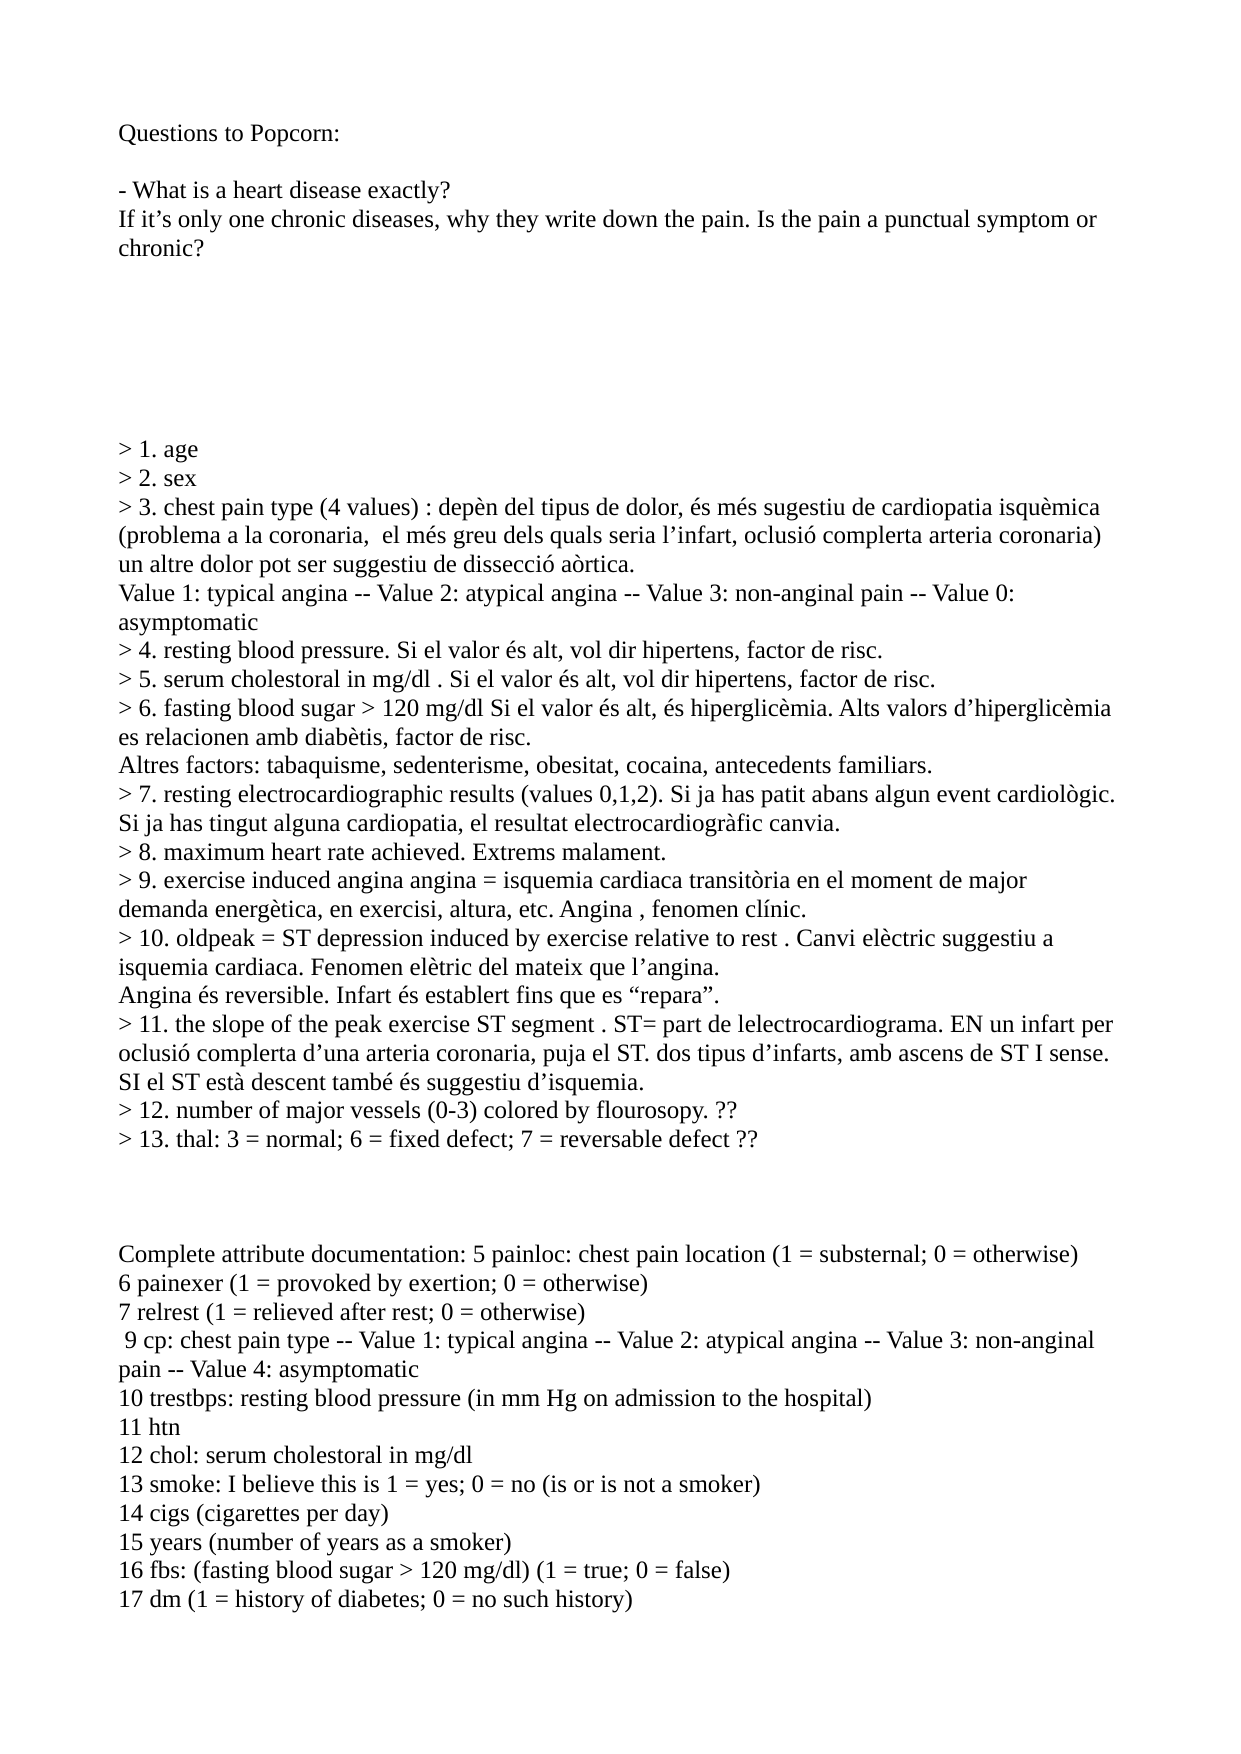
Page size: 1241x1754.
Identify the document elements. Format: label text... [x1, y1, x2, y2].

text Value 1: typical angina -- Value 2: atypical angina -- Value 3: non-anginal pain -- Value 0: asymptomatic > 4. resting blood pressure. Si el valor és alt, vol dir hipertens, factor de risc. > 5. serum cholestoral in mg/dl . Si el valor és alt, vol dir hipertens, factor de risc. > 6. fasting blood sugar > 120 mg/dl Si el valor és alt, és hiperglicèmia. Alts valors d’hiperglicèmia es relacionen amb diabètis, factor de risc. [118, 578, 1122, 751]
text 6 painexer (1 = provoked by exertion; 0 = otherwise) [118, 1268, 1122, 1297]
text Questions to Popcorn: [118, 118, 1122, 147]
text un altre dolor pot ser suggestiu de dissecció aòrtica. [118, 549, 1122, 578]
text 16 fbs: (fasting blood sugar > 120 mg/dl) (1 = true; 0 = false) [118, 1556, 1122, 1584]
text 7 relrest (1 = relieved after rest; 0 = otherwise) [118, 1297, 1122, 1326]
text Complete attribute documentation: 5 painloc: chest pain location (1 = substernal; 0 = otherwise) [118, 1239, 1122, 1268]
text 17 dm (1 = history of diabetes; 0 = no such history) [118, 1584, 1122, 1613]
text 11 htn [118, 1412, 1122, 1441]
text Angina és reversible. Infart és establert fins que es “repara”. > 11. the slope of the peak exercise ST segment . ST= part de lelectrocardiograma. EN un infart per oclusió complerta d’una arteria coronaria, puja el ST. dos tipus d’infarts, amb ascens de ST I sense. SI el ST està descent també és suggestiu d’isquemia. > 12. number of major vessels (0-3) colored by flourosopy. ?? > 13. thal: 3 = normal; 6 = fixed defect; 7 = reversable defect ?? [118, 981, 1122, 1153]
text > 1. age > 2. sex > 3. chest pain type (4 values) : depèn del tipus de dolor, és més sugestiu de cardiopatia isquèmica (problema a la coronaria, el més greu dels quals seria l’infart, oclusió complerta arteria coronaria) [118, 434, 1122, 549]
text - What is a heart disease exactly? [118, 176, 1122, 204]
text Altres factors: tabaquisme, sedenterisme, obesitat, cocaina, antecedents familiars. > 7. resting electrocardiographic results (values 0,1,2). Si ja has patit abans algun event cardiològic. Si ja has tingut alguna cardiopatia, el resultat electrocardiogràfic canvia. > 8. maximum heart rate achieved. Extrems malament. > 9. exercise induced angina angina = isquemia cardiaca transitòria en el moment de major demanda energètica, en exercisi, altura, etc. Angina , fenomen clínic. > 10. oldpeak = ST depression induced by exercise relative to rest . Canvi elèctric suggestiu a isquemia cardiaca. Fenomen elètric del mateix que l’angina. [118, 751, 1122, 981]
text 15 years (number of years as a smoker) [118, 1527, 1122, 1556]
text 9 cp: chest pain type -- Value 1: typical angina -- Value 2: atypical angina -- Value 3: non-anginal pain -- Value 4: asymptomatic [118, 1326, 1122, 1383]
text 12 chol: serum cholestoral in mg/dl [118, 1441, 1122, 1469]
text 14 cigs (cigarettes per day) [118, 1498, 1122, 1527]
text 10 trestbps: resting blood pressure (in mm Hg on admission to the hospital) [118, 1383, 1122, 1412]
text 13 smoke: I believe this is 1 = yes; 0 = no (is or is not a smoker) [118, 1469, 1122, 1498]
text If it’s only one chronic diseases, why they write down the pain. Is the pain a punctual symptom or chronic? [118, 204, 1122, 262]
